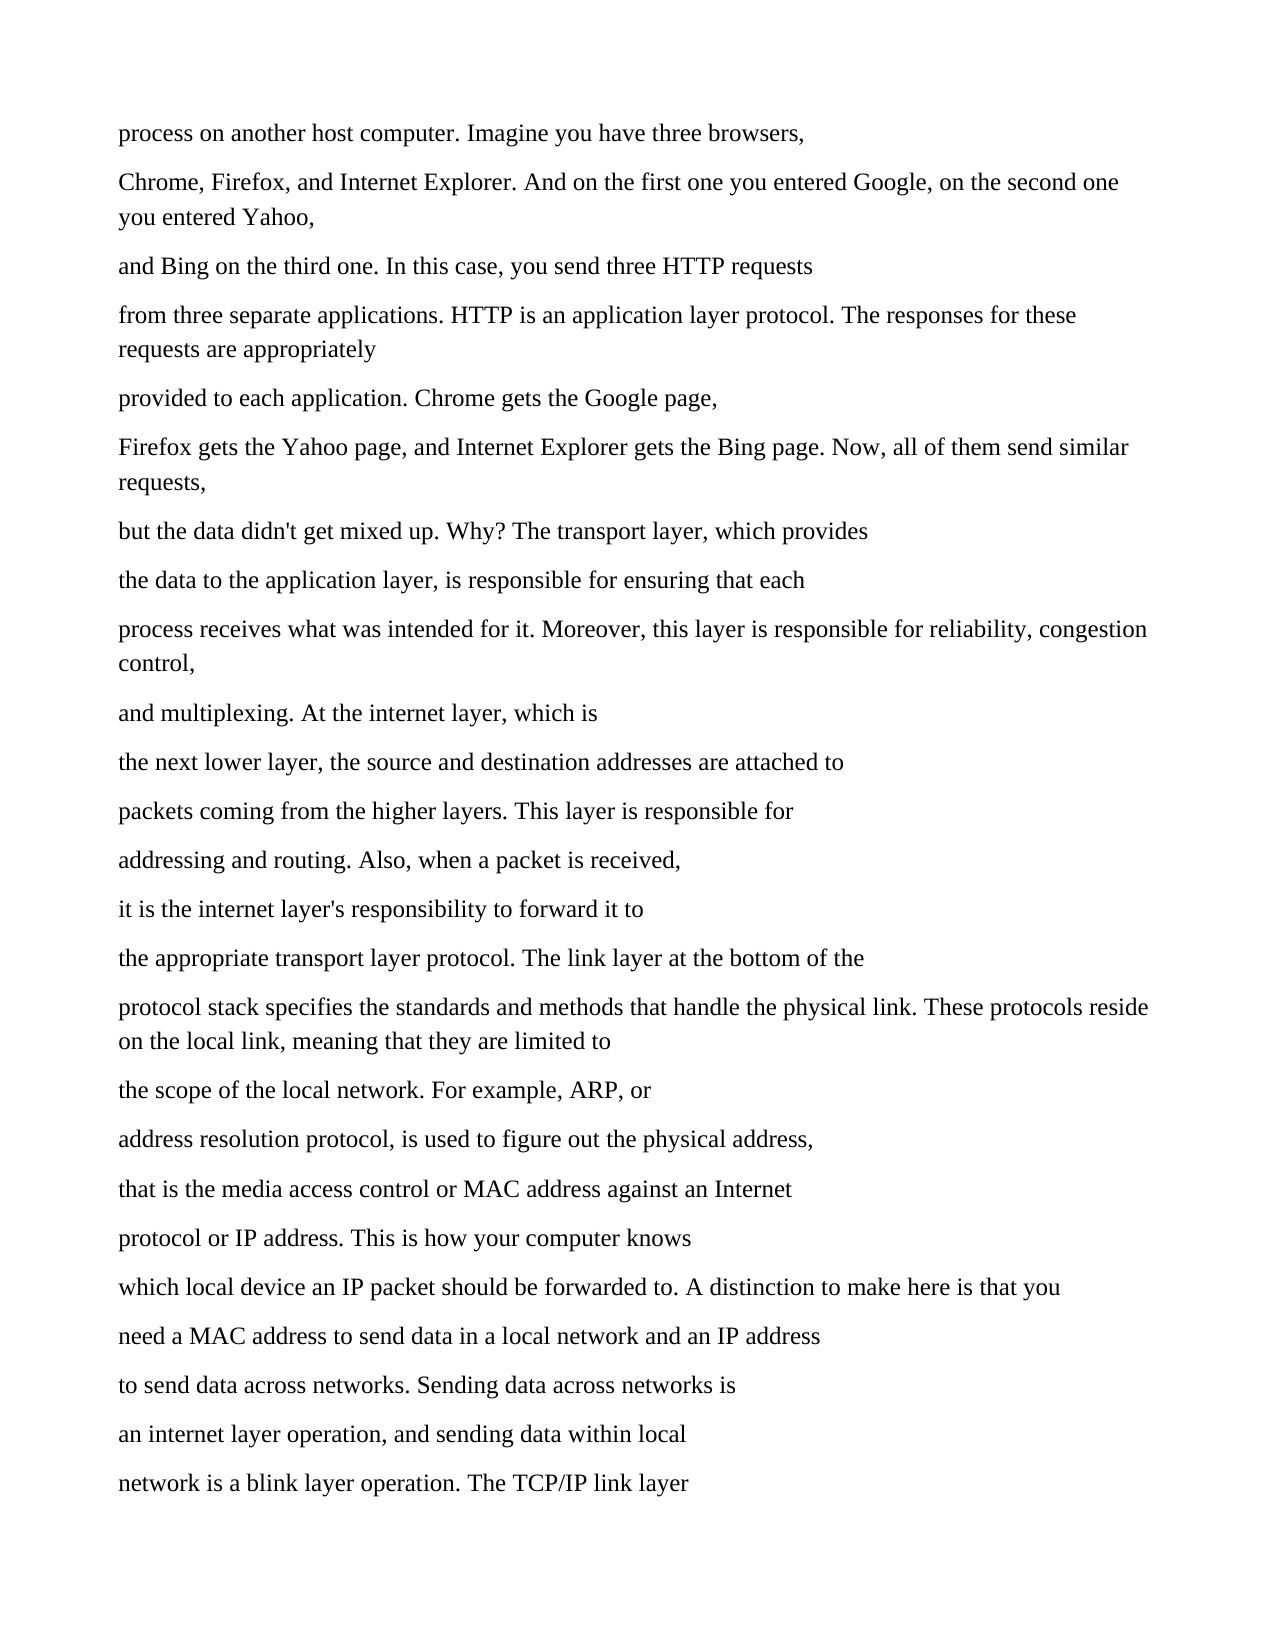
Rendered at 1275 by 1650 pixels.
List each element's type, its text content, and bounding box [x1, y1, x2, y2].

text that is the media access control or MAC address against an Internet [118, 1174, 1157, 1202]
text Chrome, Firefox, and Internet Explorer. And on the first one you entered Google, on the second one you entered Yahoo, [118, 167, 1157, 230]
text protocol stack specifies the standards and methods that handle the physical link. These protocols reside on the local link, meaning that they are limited to [118, 992, 1157, 1055]
text to send data across networks. Sending data across networks is [118, 1370, 1157, 1399]
text the data to the application layer, is responsible for ensuring that each [118, 565, 1157, 594]
text an internet layer operation, and sending data within local [118, 1419, 1157, 1448]
text but the data didn't get mixed up. Why? The transport layer, which provides [118, 516, 1157, 545]
text the scope of the local network. For example, ARP, or [118, 1076, 1157, 1104]
text and multiplexing. At the internet layer, which is [118, 698, 1157, 726]
text provided to each application. Chrome gets the Google page, [118, 383, 1157, 412]
text protocol or IP address. This is how your computer knows [118, 1223, 1157, 1251]
text it is the internet layer's responsibility to forward it to [118, 894, 1157, 923]
text and Bing on the third one. In this case, you send three HTTP requests [118, 251, 1157, 279]
text network is a blink layer operation. The TCP/IP link layer [118, 1468, 1157, 1497]
text process on another host computer. Imagine you have three browsers, [118, 118, 1157, 147]
text which local device an IP packet should be forwarded to. A distinction to make here is that you [118, 1272, 1157, 1301]
text packets coming from the higher layers. This layer is responsible for [118, 796, 1157, 824]
text Firefox gets the Yahoo page, and Internet Explorer gets the Bing page. Now, all of them send similar requests, [118, 432, 1157, 496]
text addressing and routing. Also, when a packet is received, [118, 845, 1157, 873]
text process receives what was intended for it. Moreover, this layer is responsible for reliability, congestion control, [118, 614, 1157, 677]
text from three separate applications. HTTP is an application layer protocol. The responses for these requests are appropriately [118, 300, 1157, 363]
text address resolution protocol, is used to figure out the physical address, [118, 1124, 1157, 1153]
text need a MAC address to send data in a local network and an IP address [118, 1321, 1157, 1349]
text the next lower layer, the source and destination addresses are attached to [118, 747, 1157, 775]
text the appropriate transport layer protocol. The link layer at the bottom of the [118, 943, 1157, 972]
